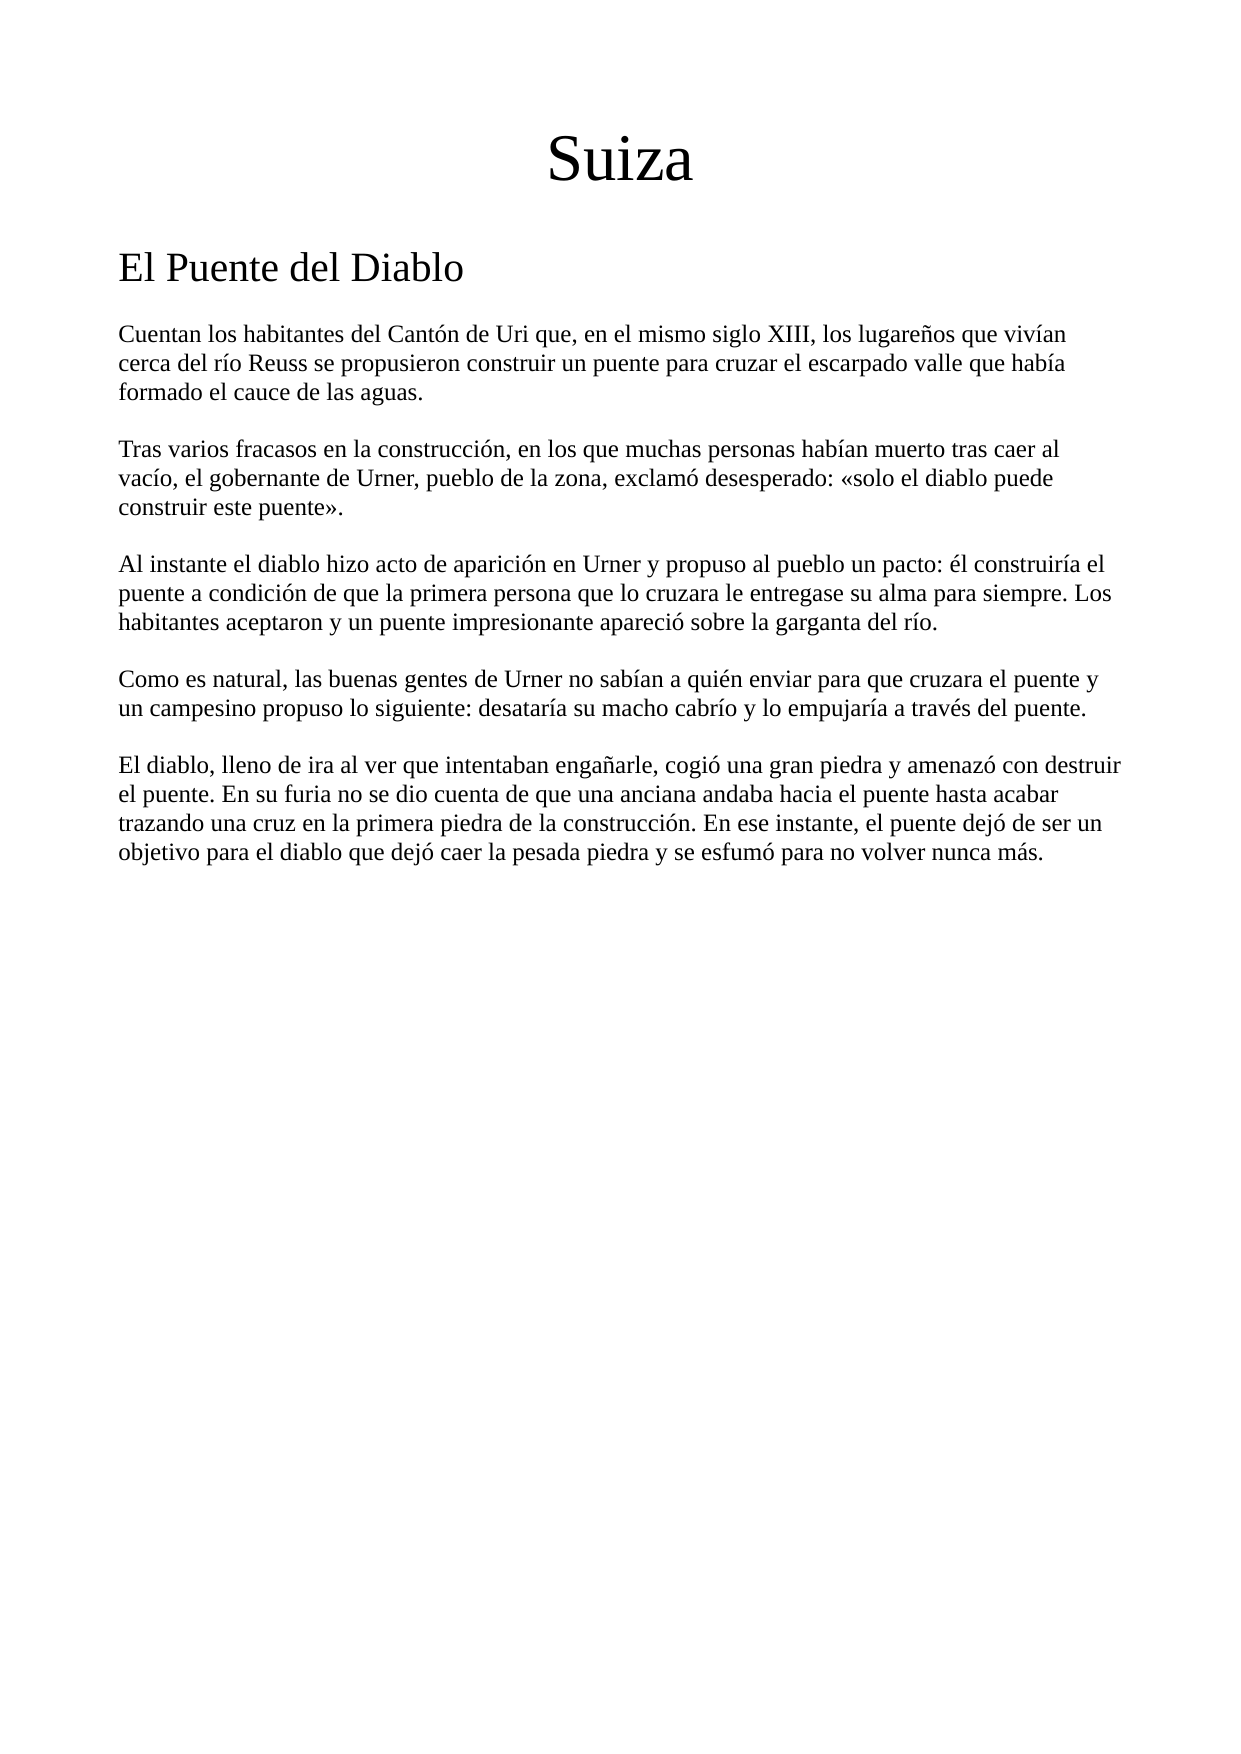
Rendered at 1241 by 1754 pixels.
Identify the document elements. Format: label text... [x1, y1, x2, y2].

text Cuentan los habitantes del Cantón de Uri que, en el mismo siglo XIII, los lugareños que vivían cerca del río Reuss se propusieron construir un puente para cruzar el escarpado valle que había formado el cauce de las aguas. [118, 319, 1122, 406]
text El Puente del Diablo [118, 243, 1122, 291]
text Como es natural, las buenas gentes de Urner no sabían a quién enviar para que cruzara el puente y un campesino propuso lo siguiente: desataría su macho cabrío y lo empujaría a través del puente. [118, 664, 1122, 722]
text Tras varios fracasos en la construcción, en los que muchas personas habían muerto tras caer al vacío, el gobernante de Urner, pueblo de la zona, exclamó desesperado: «solo el diablo puede construir este puente». [118, 434, 1122, 521]
text Suiza [118, 118, 1122, 195]
text Al instante el diablo hizo acto de aparición en Urner y propuso al pueblo un pacto: él construiría el puente a condición de que la primera persona que lo cruzara le entregase su alma para siempre. Los habitantes aceptaron y un puente impresionante apareció sobre la garganta del río. [118, 549, 1122, 636]
text El diablo, lleno de ira al ver que intentaban engañarle, cogió una gran piedra y amenazó con destruir el puente. En su furia no se dio cuenta de que una anciana andaba hacia el puente hasta acabar trazando una cruz en la primera piedra de la construcción. En ese instante, el puente dejó de ser un objetivo para el diablo que dejó caer la pesada piedra y se esfumó para no volver nunca más. [118, 751, 1122, 866]
